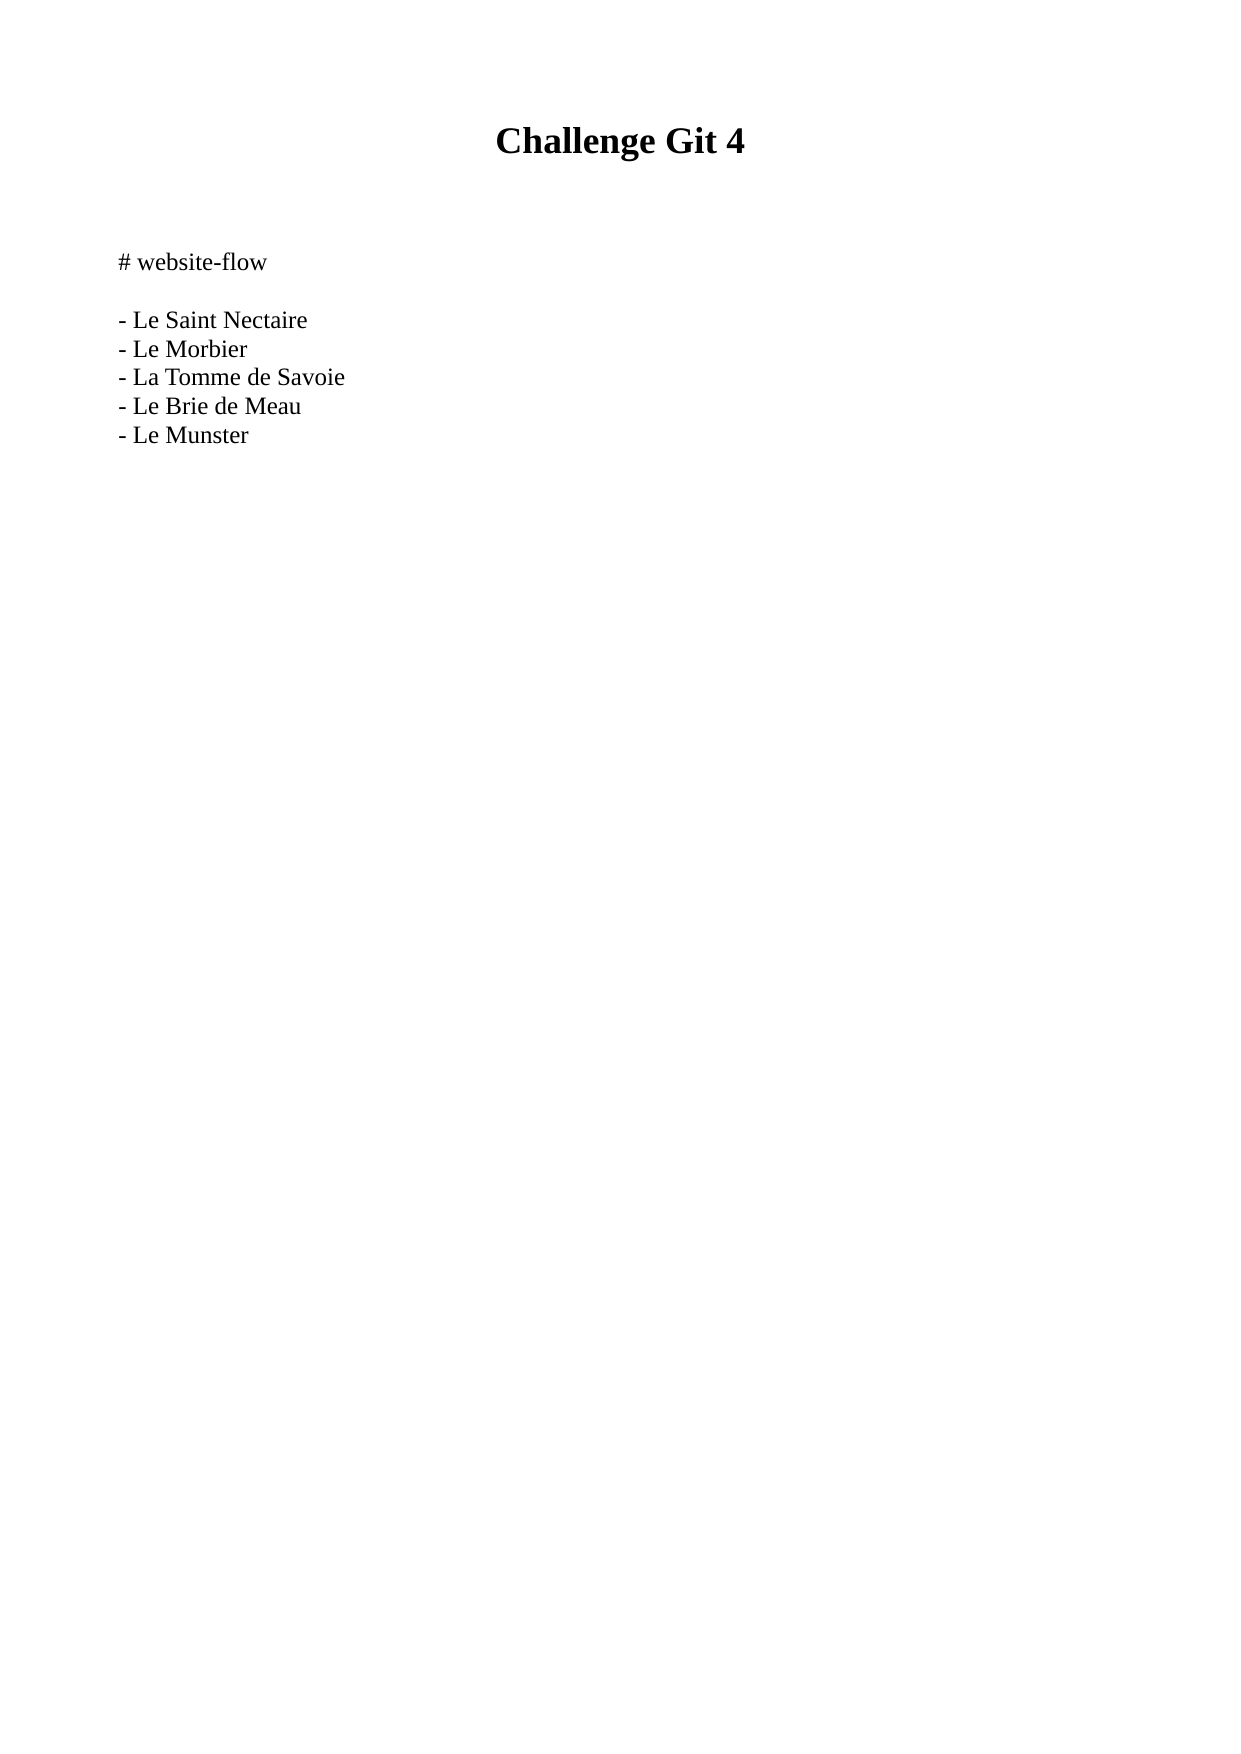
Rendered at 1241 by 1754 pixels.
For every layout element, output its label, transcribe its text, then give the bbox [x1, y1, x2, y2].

text - Le Saint Nectaire [118, 305, 1122, 334]
text Challenge Git 4 [118, 118, 1122, 161]
text # website-flow [118, 247, 1122, 276]
text - Le Morbier [118, 334, 1122, 362]
text - La Tomme de Savoie [118, 362, 1122, 391]
text - Le Munster [118, 420, 1122, 449]
text - Le Brie de Meau [118, 391, 1122, 420]
